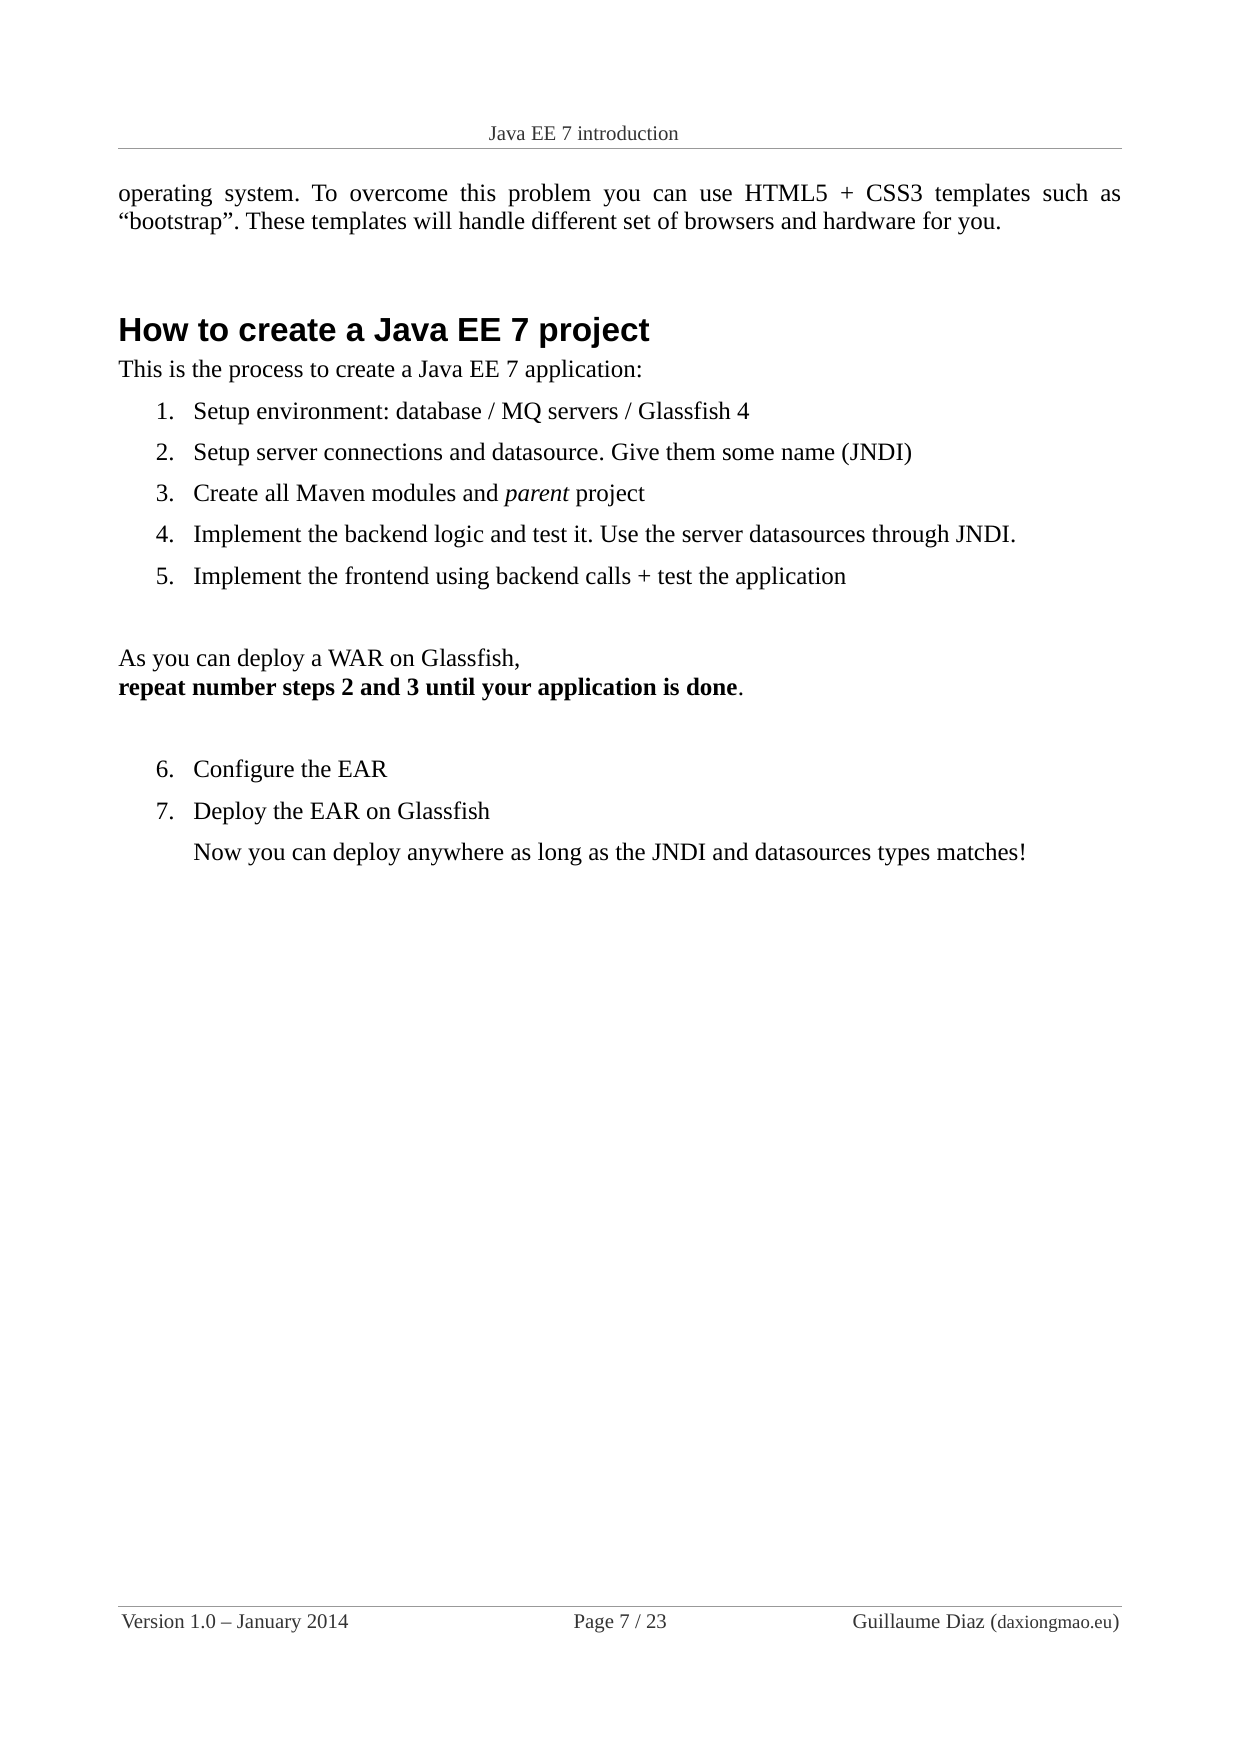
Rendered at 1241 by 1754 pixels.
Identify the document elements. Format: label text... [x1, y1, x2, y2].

list Create all Maven modules and parent project [156, 478, 1122, 507]
text This is the process to create a Java EE 7 application: [118, 354, 1122, 383]
text operating system. To overcome this problem you can use HTML5 + CSS3 templates such as “bootstrap”. These templates will handle different set of browsers and hardware for you. [118, 178, 1122, 235]
text As you can deploy a WAR on Glassfish, repeat number steps 2 and 3 until your application is done. [118, 643, 1122, 701]
list Implement the frontend using backend calls + test the application [156, 561, 1122, 589]
subtitle How to create a Java EE 7 project [118, 310, 1122, 348]
list Setup environment: database / MQ servers / Glassfish 4 [156, 396, 1122, 424]
list Configure the EAR [156, 754, 1122, 783]
list Deploy the EAR on Glassfish [156, 796, 1122, 824]
list Now you can deploy anywhere as long as the JNDI and datasources types matches! [156, 837, 1122, 866]
list Implement the backend logic and test it. Use the server datasources through JNDI. [156, 519, 1122, 548]
list Setup server connections and datasource. Give them some name (JNDI) [156, 437, 1122, 466]
